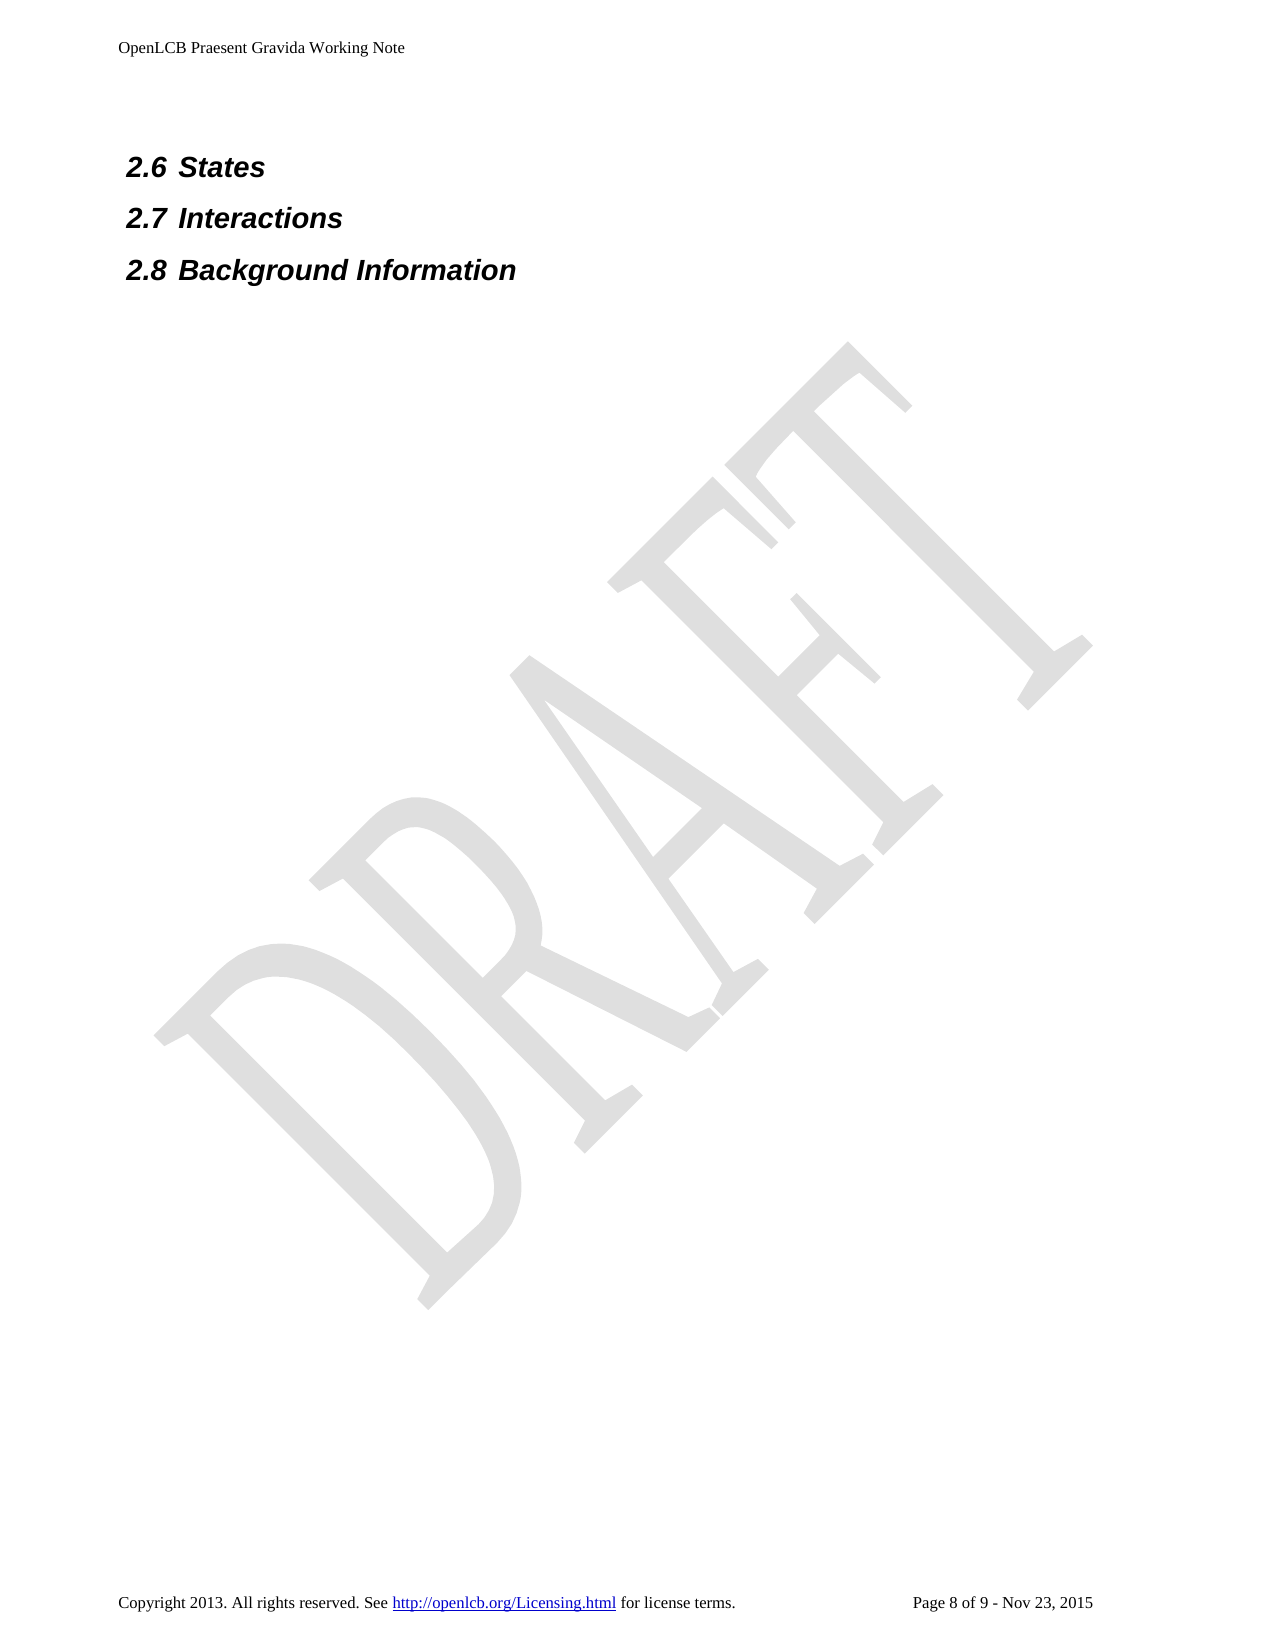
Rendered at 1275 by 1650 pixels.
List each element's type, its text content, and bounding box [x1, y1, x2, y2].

subtitle States [118, 150, 1157, 183]
subtitle Interactions [118, 201, 1157, 235]
